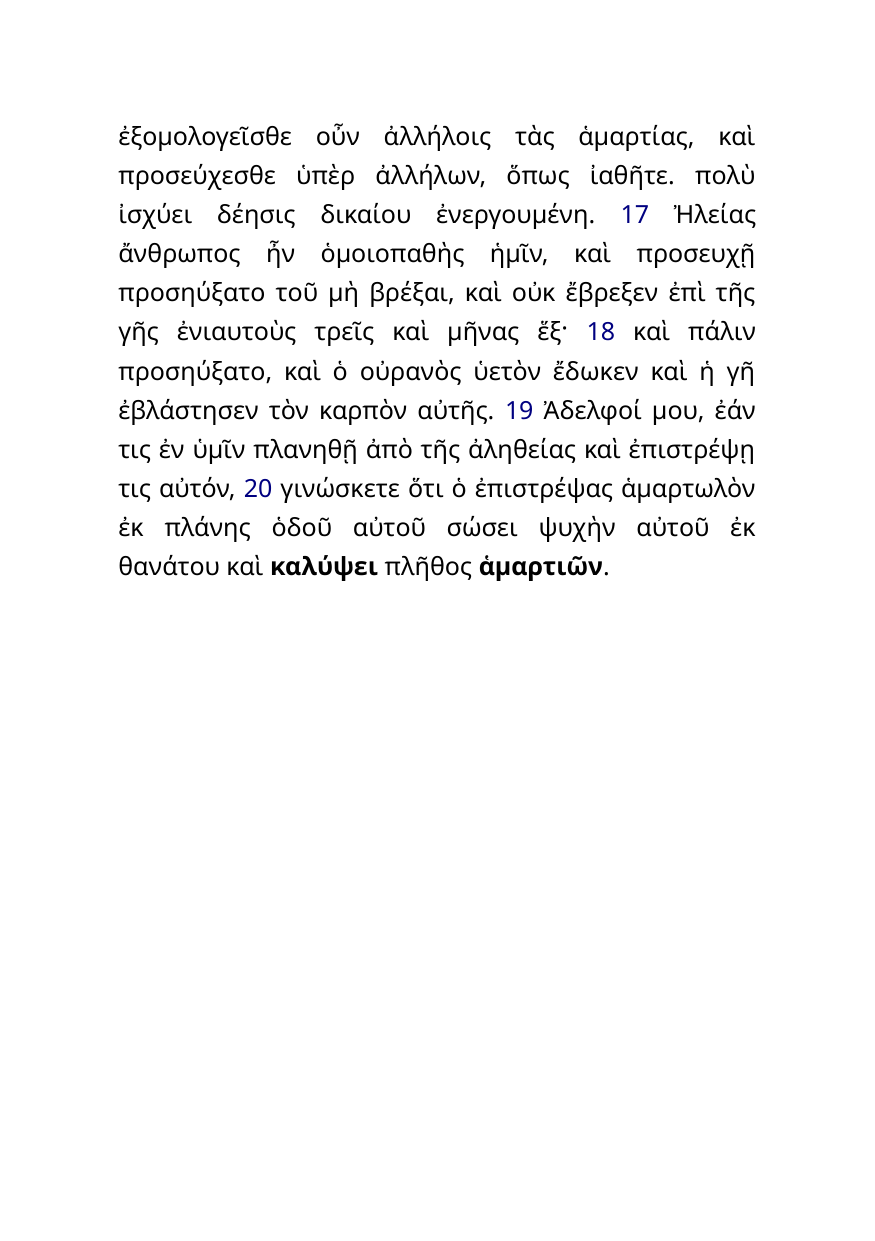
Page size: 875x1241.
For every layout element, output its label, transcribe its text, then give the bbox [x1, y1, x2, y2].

text ἐξομολογεῖσθε οὖν ἀλλήλοις τὰς ἁμαρτίας, καὶ προσεύχεσθε ὑπὲρ ἀλλήλων, ὅπως ἰαθῆτε. πολὺ ἰσχύει δέησις δικαίου ἐνεργουμένη. 17 Ἠλείας ἄνθρωπος ἦν ὁμοιοπαθὴς ἡμῖν, καὶ προσευχῇ προσηύξατο τοῦ μὴ βρέξαι, καὶ οὐκ ἔβρεξεν ἐπὶ τῆς γῆς ἐνιαυτοὺς τρεῖς καὶ μῆνας ἕξ· 18 καὶ πάλιν προσηύξατο, καὶ ὁ οὐρανὸς ὑετὸν ἔδωκεν καὶ ἡ γῆ ἐβλάστησεν τὸν καρπὸν αὐτῆς. 19 Ἀδελφοί μου, ἐάν τις ἐν ὑμῖν πλανηθῇ ἀπὸ τῆς ἀληθείας καὶ ἐπιστρέψῃ τις αὐτόν, 20 γινώσκετε ὅτι ὁ ἐπιστρέψας ἁμαρτωλὸν ἐκ πλάνης ὁδοῦ αὐτοῦ σώσει ψυχὴν αὐτοῦ ἐκ θανάτου καὶ καλύψει πλῆθος ἁμαρτιῶν. [118, 118, 756, 583]
